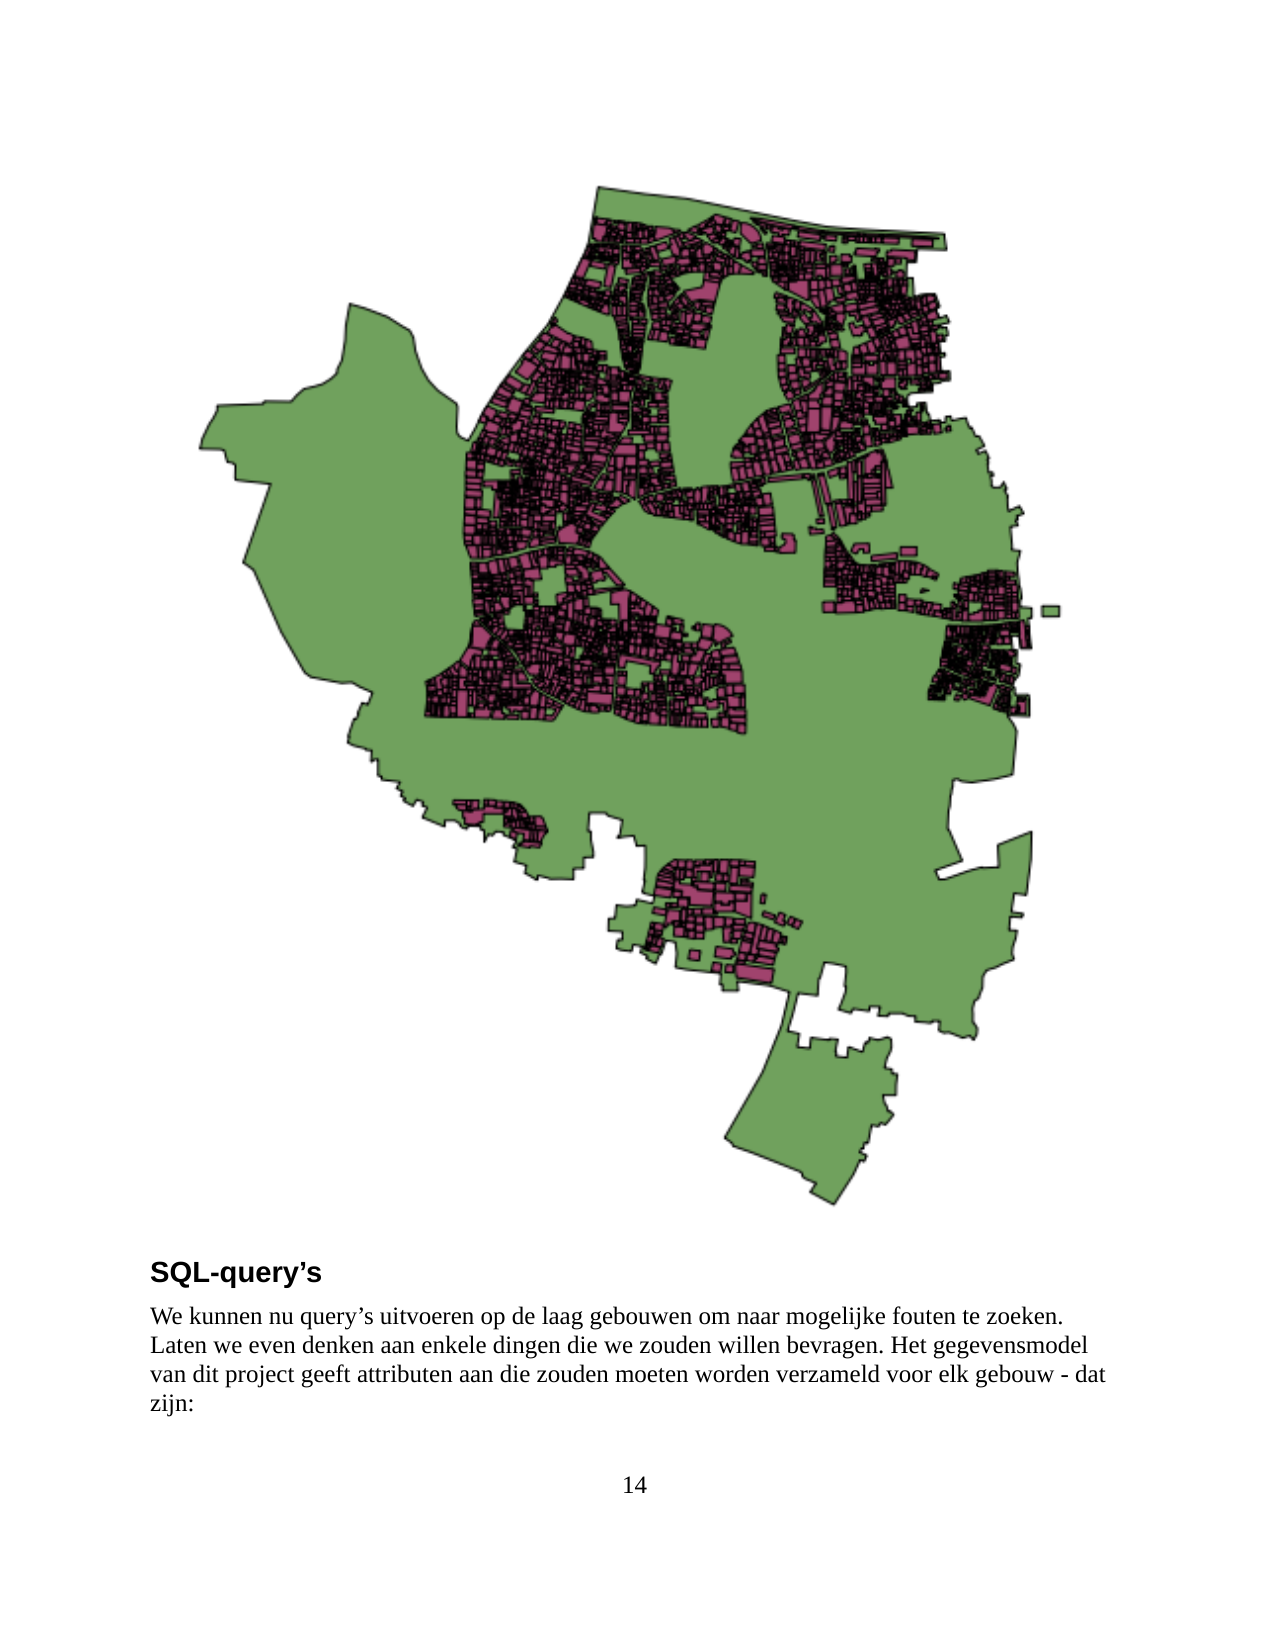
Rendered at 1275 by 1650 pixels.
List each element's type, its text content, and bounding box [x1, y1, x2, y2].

subtitle SQL-query’s [150, 1255, 1125, 1289]
text We kunnen nu query’s uitvoeren op de laag gebouwen om naar mogelijke fouten te zoeken. Laten we even denken aan enkele dingen die we zouden willen bevragen. Het gegevensmodel van dit project geeft attributen aan die zouden moeten worden verzameld voor elk gebouw - dat zijn: [150, 1301, 1125, 1416]
picture [150, 150, 1104, 1231]
